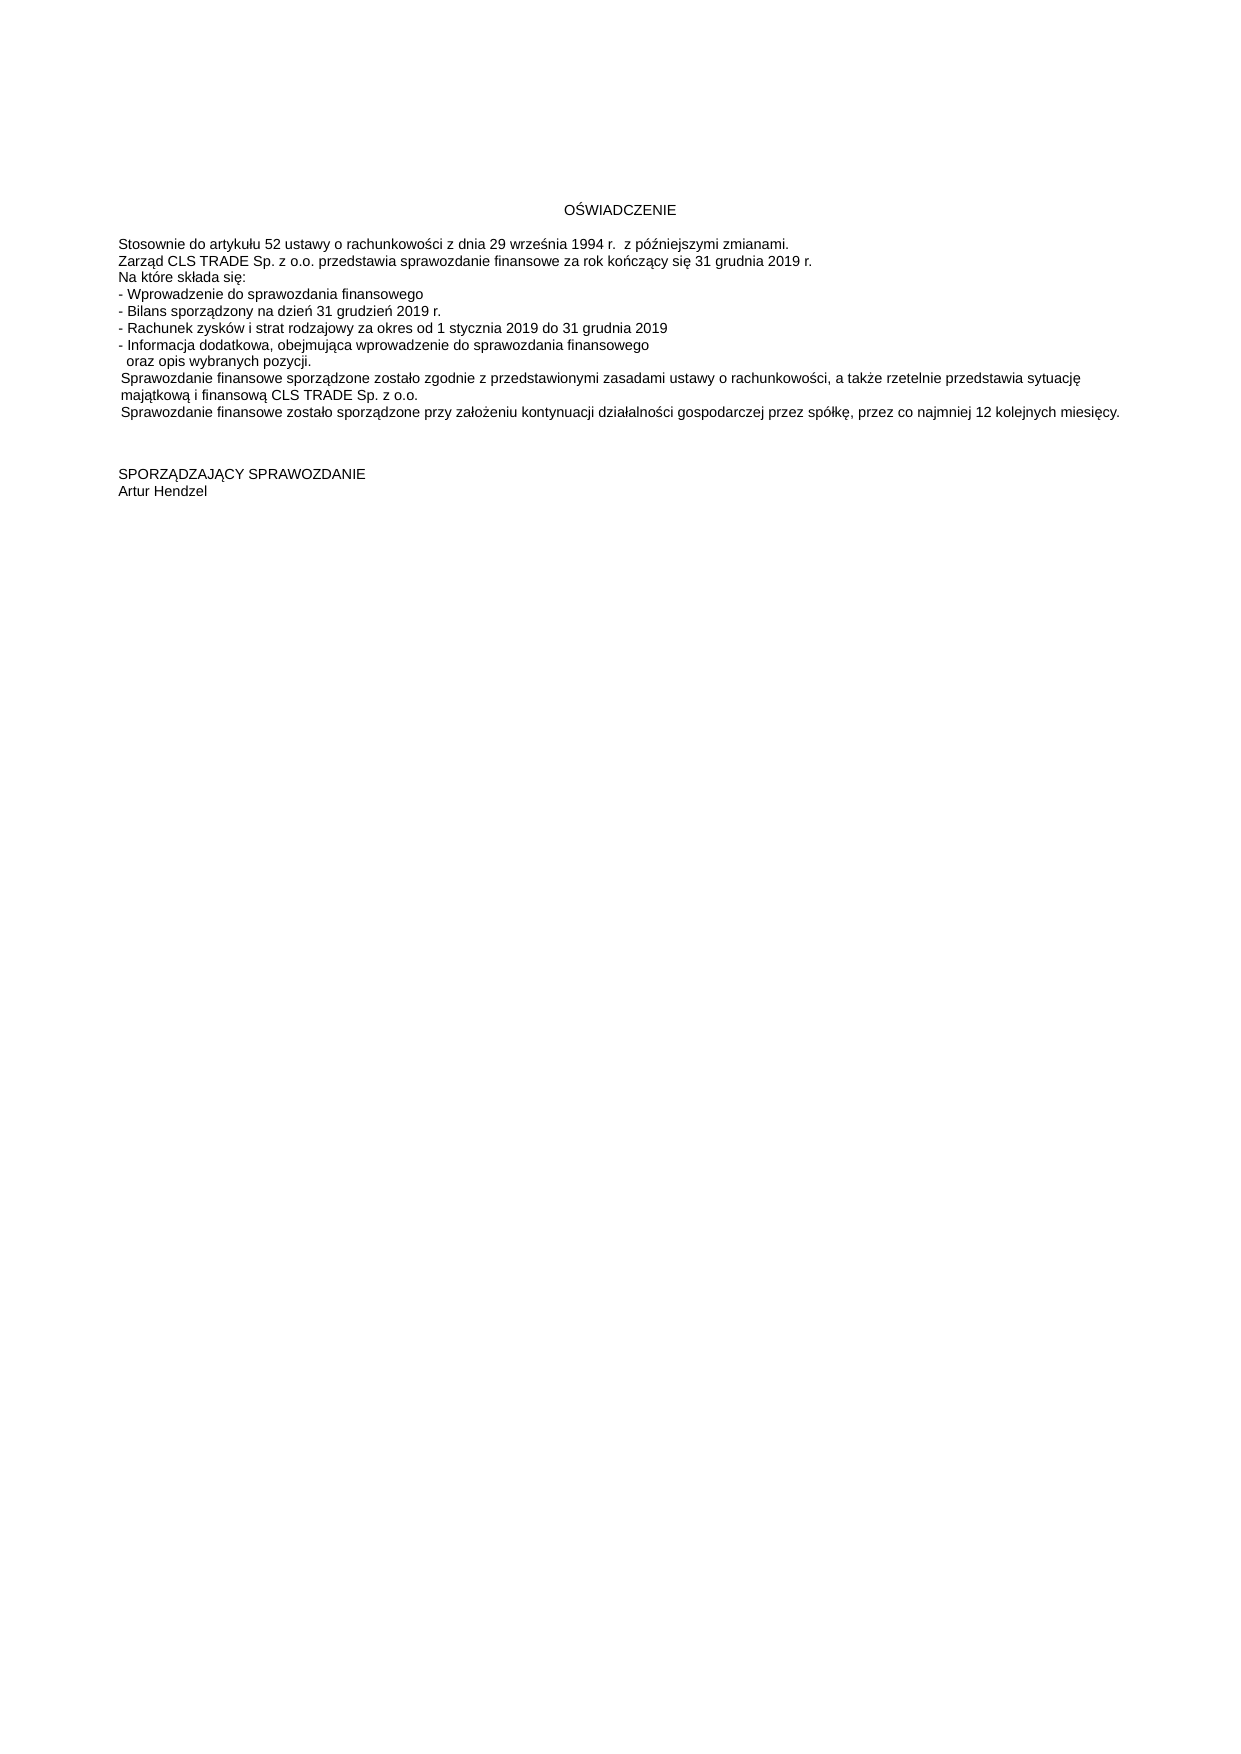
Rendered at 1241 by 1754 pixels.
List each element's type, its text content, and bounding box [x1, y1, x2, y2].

text OŚWIADCZENIE [118, 202, 1122, 219]
text Na które składa się: [118, 269, 1122, 286]
text Sprawozdanie finansowe sporządzone zostało zgodnie z przedstawionymi zasadami ustawy o rachunkowości, a także rzetelnie przedstawia sytuację majątkową i finansową CLS TRADE Sp. z o.o. Sprawozdanie finansowe zostało sporządzone przy założeniu kontynuacji działalności gospodarczej przez spółkę, przez co najmniej 12 kolejnych miesięcy. [121, 370, 1122, 420]
text Artur Hendzel [118, 482, 1122, 499]
text SPORZĄDZAJĄCY SPRAWOZDANIE [118, 466, 1122, 482]
text oraz opis wybranych pozycji. [118, 353, 1122, 370]
text Zarząd CLS TRADE Sp. z o.o. przedstawia sprawozdanie finansowe za rok kończący się 31 grudnia 2019 r. [118, 252, 1122, 269]
text - Informacja dodatkowa, obejmująca wprowadzenie do sprawozdania finansowego [118, 336, 1122, 353]
text - Rachunek zysków i strat rodzajowy za okres od 1 stycznia 2019 do 31 grudnia 2019 [118, 319, 1122, 336]
text Stosownie do artykułu 52 ustawy o rachunkowości z dnia 29 września 1994 r. z późniejszymi zmianami. [118, 236, 1122, 252]
text - Bilans sporządzony na dzień 31 grudzień 2019 r. [118, 303, 1122, 319]
text - Wprowadzenie do sprawozdania finansowego [118, 286, 1122, 303]
